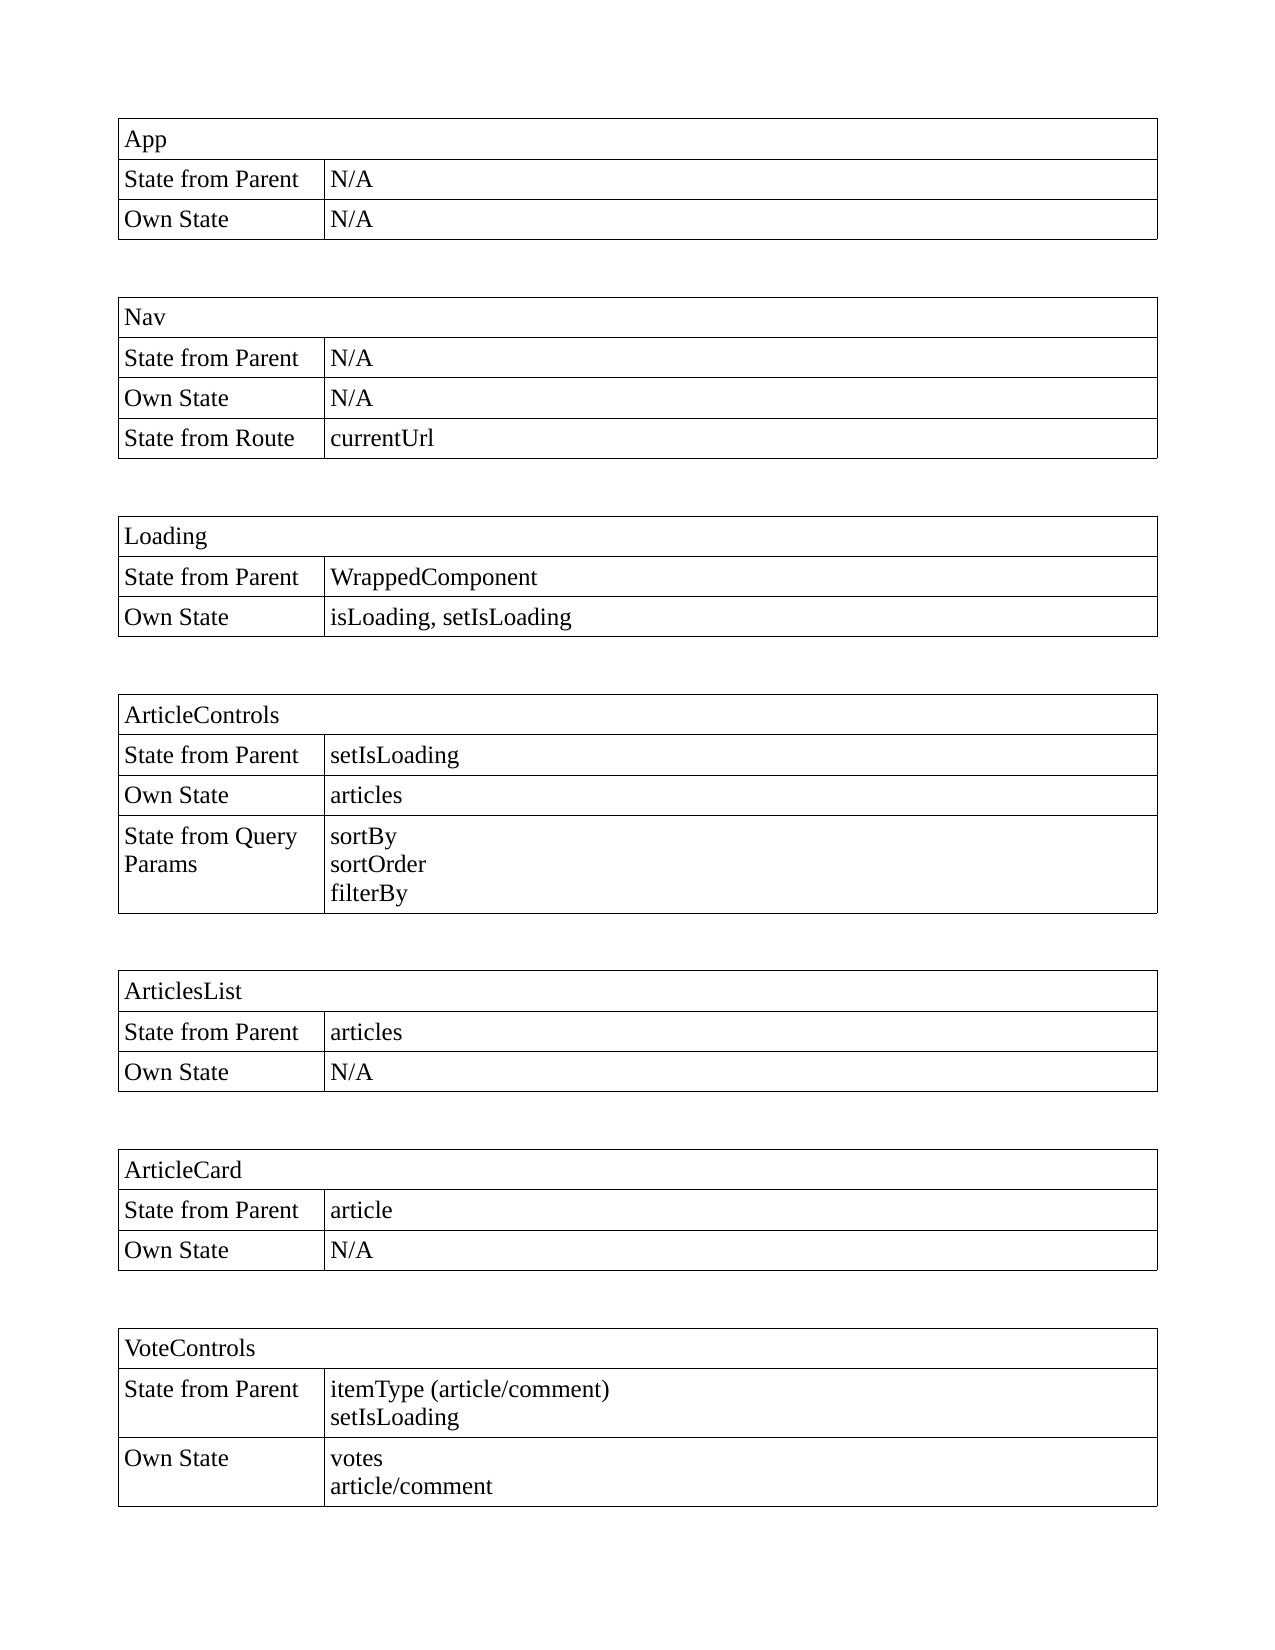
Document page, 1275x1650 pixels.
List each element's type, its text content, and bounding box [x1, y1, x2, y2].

table_cell State from Parent [119, 735, 324, 775]
table_cell article [325, 1190, 1157, 1229]
table_cell currentUrl [325, 419, 1157, 458]
table_cell votes article/comment [325, 1438, 1157, 1506]
table_cell State from Parent [119, 1369, 324, 1437]
table_cell State from Parent [119, 160, 324, 199]
table_cell sortBy sortOrder filterBy [325, 816, 1157, 913]
table_header ArticleCard [119, 1150, 1157, 1189]
table_cell N/A [325, 1231, 1157, 1270]
table_cell WrappedComponent [325, 557, 1157, 596]
table_cell N/A [325, 1052, 1157, 1091]
table_cell State from Route [119, 419, 324, 458]
table_cell N/A [325, 200, 1157, 239]
table_cell articles [325, 776, 1157, 815]
table_cell N/A [325, 378, 1157, 418]
table_cell isLoading, setIsLoading [325, 597, 1157, 636]
table_cell Own State [119, 1052, 324, 1091]
table_cell State from Parent [119, 557, 324, 596]
table_cell Own State [119, 1438, 324, 1506]
table_cell N/A [325, 160, 1157, 199]
table_cell Own State [119, 597, 324, 636]
table_header ArticleControls [119, 695, 1157, 734]
table_cell N/A [325, 338, 1157, 377]
table_header Loading [119, 517, 1157, 556]
table_cell Own State [119, 776, 324, 815]
table_header App [119, 119, 1157, 158]
table_cell Own State [119, 200, 324, 239]
table_cell Own State [119, 378, 324, 418]
table_cell State from Query Params [119, 816, 324, 913]
table_header VoteControls [119, 1329, 1157, 1368]
table_cell Own State [119, 1231, 324, 1270]
table_header ArticlesList [119, 971, 1157, 1011]
table_cell itemType (article/comment) setIsLoading [325, 1369, 1157, 1437]
table_cell State from Parent [119, 1012, 324, 1051]
table_header Nav [119, 298, 1157, 337]
table_cell State from Parent [119, 338, 324, 377]
table_cell setIsLoading [325, 735, 1157, 775]
table_cell articles [325, 1012, 1157, 1051]
table_cell State from Parent [119, 1190, 324, 1229]
